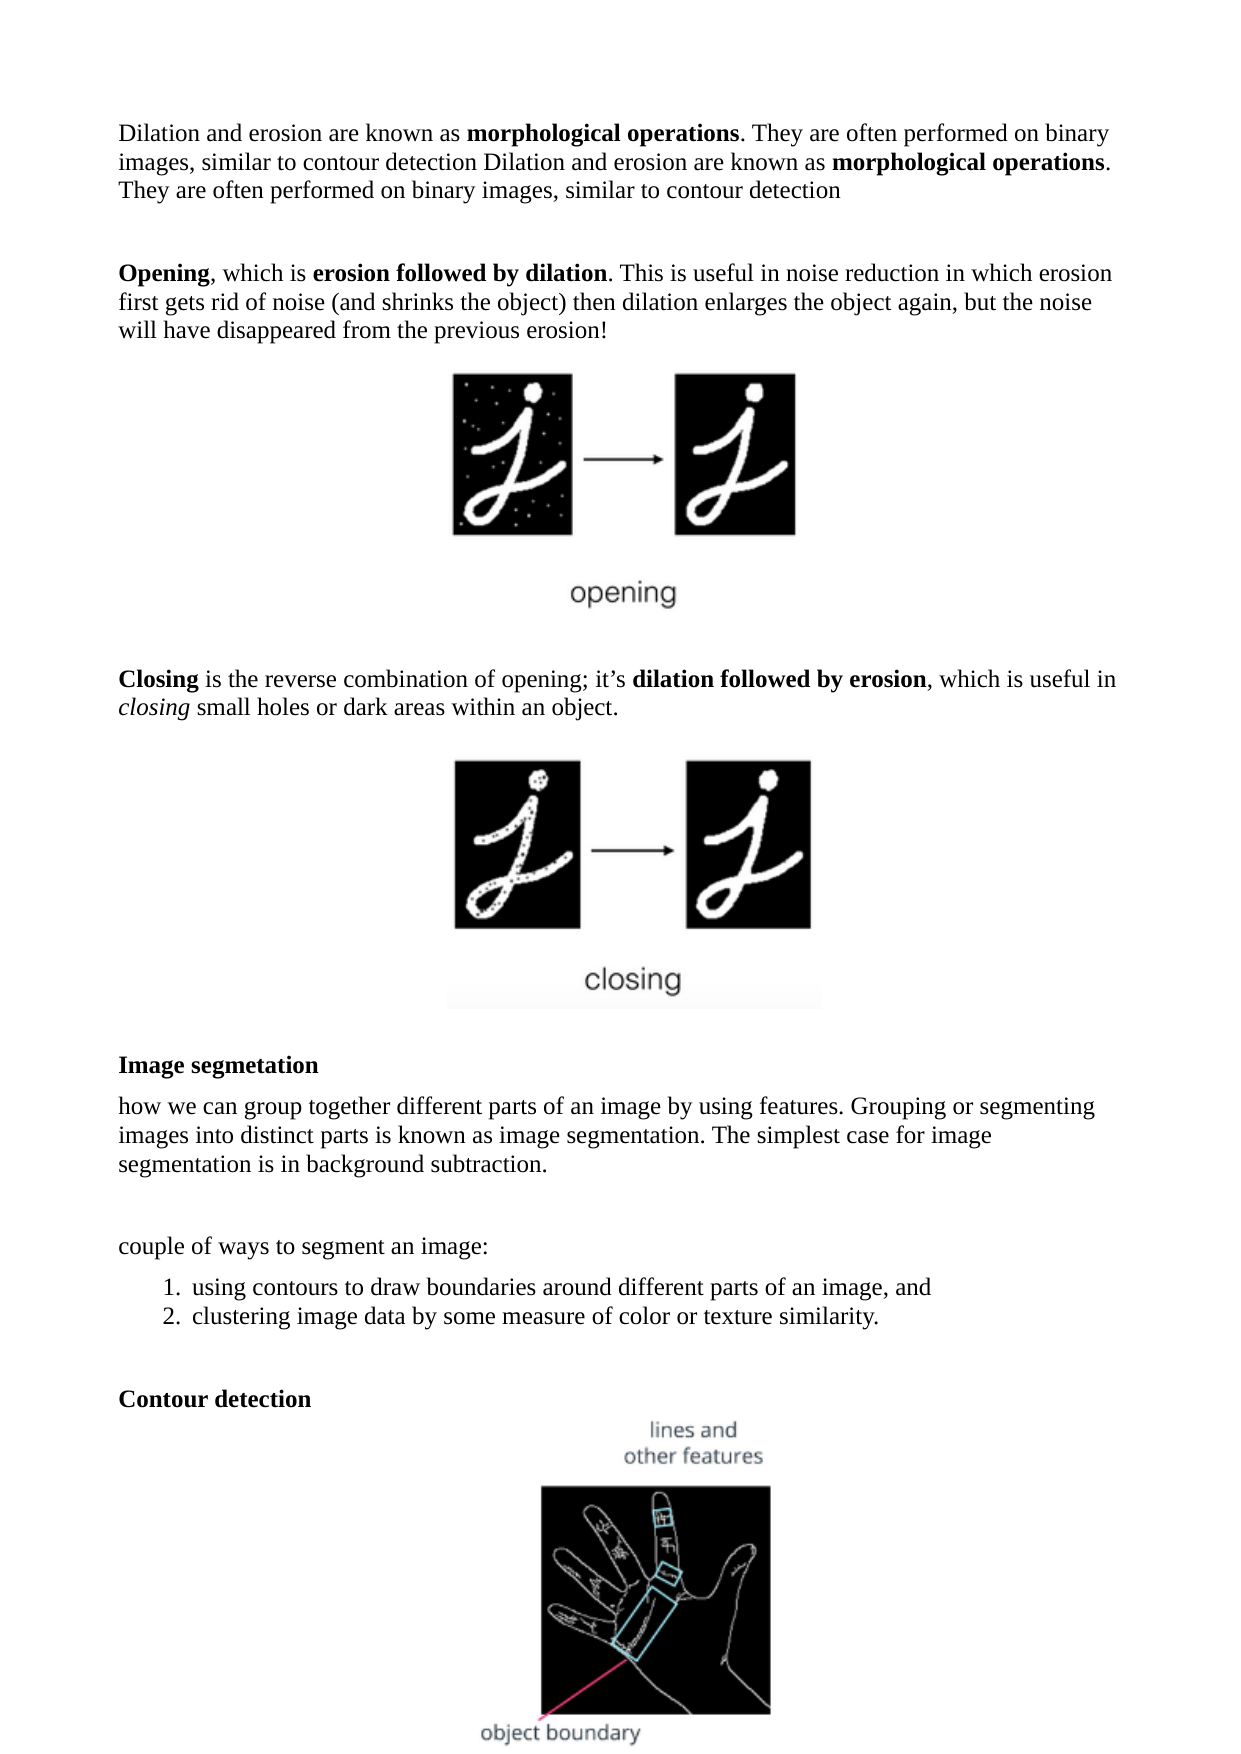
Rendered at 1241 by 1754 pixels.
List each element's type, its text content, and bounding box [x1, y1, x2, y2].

text Contour detection [118, 1384, 1122, 1412]
text Dilation and erosion are known as morphological operations. They are often performed on binary images, similar to contour detection Dilation and erosion are known as morphological operations. They are often performed on binary images, similar to contour detection [118, 118, 1122, 204]
list clustering image data by some measure of color or texture similarity. [162, 1301, 1122, 1330]
text Opening, which is erosion followed by dilation. This is useful in noise reduction in which erosion first gets rid of noise (and shrinks the object) then dilation enlarges the object again, but the noise will have disappeared from the previous erosion! [118, 258, 1122, 344]
text Image segmetation [118, 1050, 1122, 1079]
picture [466, 1414, 795, 1754]
picture [446, 746, 822, 1009]
list using contours to draw boundaries around different parts of an image, and [162, 1272, 1122, 1301]
text Closing is the reverse combination of opening; it’s dilation followed by erosion, which is useful in closing small holes or dark areas within an object. [118, 664, 1122, 721]
text couple of ways to segment an image: [118, 1231, 1122, 1260]
text how we can group together different parts of an image by using features. Grouping or segmenting images into distinct parts is known as image segmentation. The simplest case for image segmentation is in background subtraction. [118, 1091, 1122, 1177]
picture [432, 356, 808, 623]
